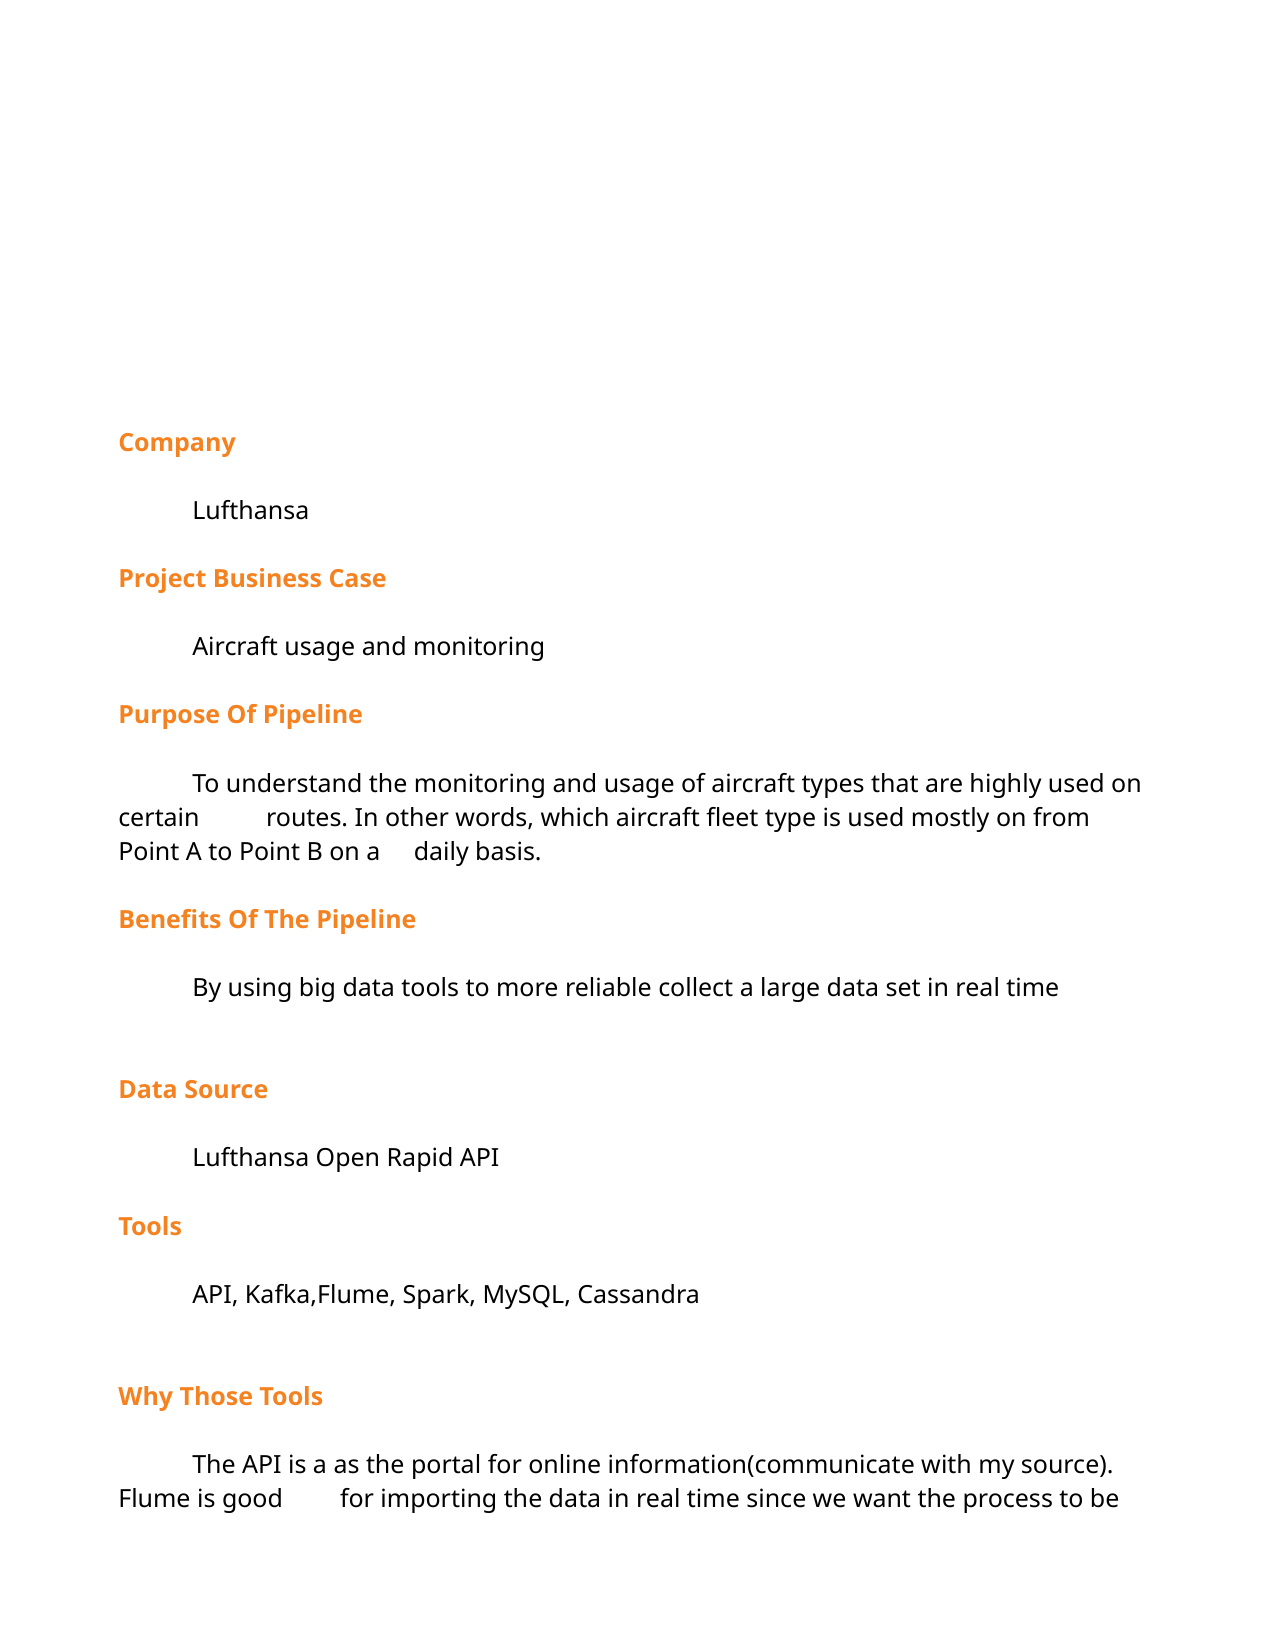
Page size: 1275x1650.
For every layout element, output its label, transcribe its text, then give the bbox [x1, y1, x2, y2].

text API, Kafka,Flume, Spark, MySQL, Cassandra [118, 1276, 1157, 1310]
text Project Business Case [118, 561, 1157, 595]
text Benefits Of The Pipeline [118, 902, 1157, 936]
text The API is a as the portal for online information(communicate with my source). Flume is good for importing the data in real time since we want the process to be [118, 1447, 1157, 1515]
text To understand the monitoring and usage of aircraft types that are highly used on certain routes. In other words, which aircraft fleet type is used mostly on from Point A to Point B on a daily basis. [118, 765, 1157, 867]
text Company [118, 425, 1157, 459]
text Tools [118, 1208, 1157, 1242]
text Aircraft usage and monitoring [118, 629, 1157, 663]
text Lufthansa [118, 493, 1157, 527]
text Data Source [118, 1072, 1157, 1106]
text Purpose Of Pipeline [118, 697, 1157, 731]
text By using big data tools to more reliable collect a large data set in real time [118, 970, 1157, 1004]
text Lufthansa Open Rapid API [118, 1140, 1157, 1174]
text Why Those Tools [118, 1378, 1157, 1412]
